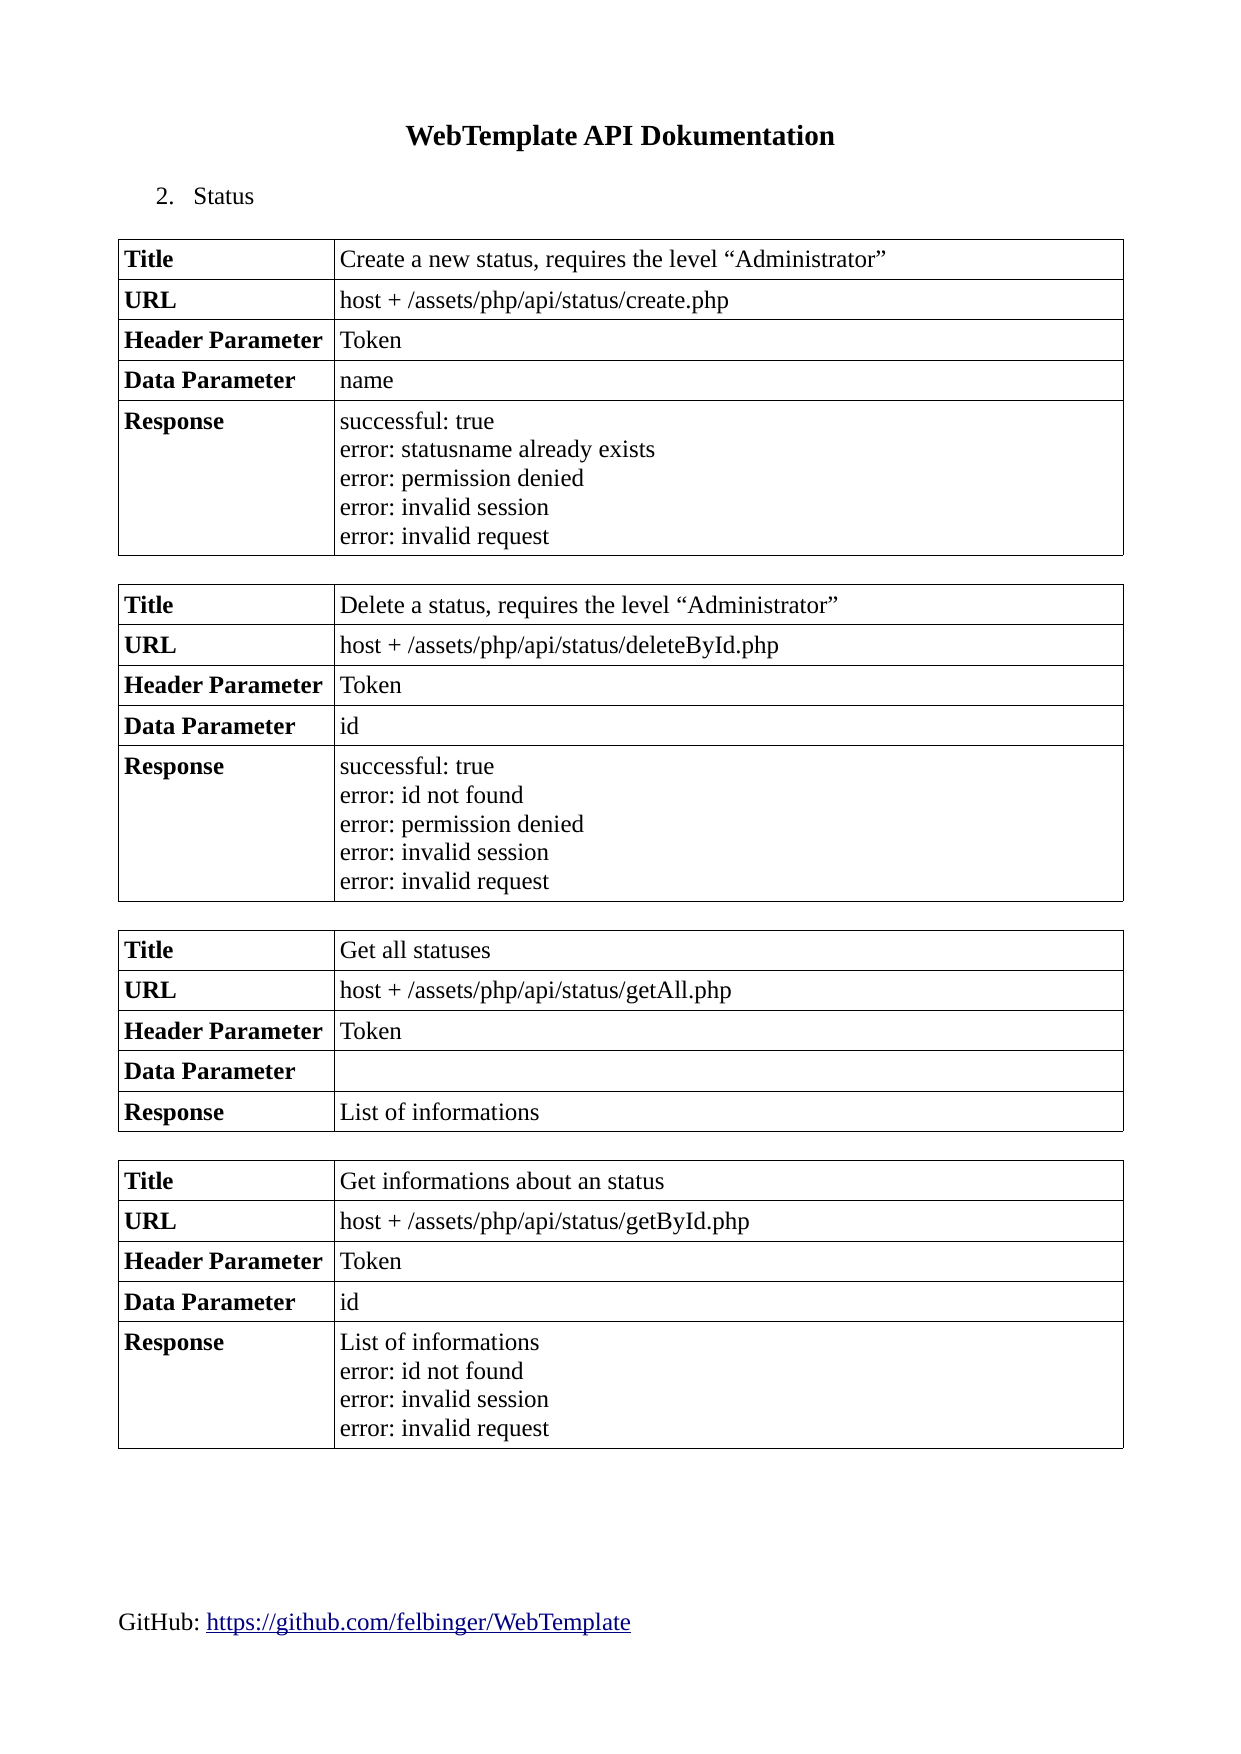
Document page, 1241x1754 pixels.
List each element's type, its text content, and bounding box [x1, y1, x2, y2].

table_header Get all statuses [335, 931, 1123, 970]
table_cell host + /assets/php/api/status/getById.php [335, 1201, 1123, 1241]
table_cell Data Parameter [119, 1282, 334, 1321]
table_cell Token [335, 1011, 1123, 1050]
table_cell successful: true error: id not found error: permission denied error: invalid session error: invalid request [335, 746, 1123, 901]
table_cell Response [119, 1092, 334, 1131]
table_cell Data Parameter [119, 361, 334, 400]
table_cell URL [119, 1201, 334, 1241]
table_cell Data Parameter [119, 1051, 334, 1091]
table_header Title [119, 931, 334, 970]
table_cell host + /assets/php/api/status/deleteById.php [335, 625, 1123, 665]
table_cell Response [119, 746, 334, 901]
table_cell List of informations error: id not found error: invalid session error: invalid request [335, 1322, 1123, 1448]
table_cell URL [119, 625, 334, 665]
table_cell name [335, 361, 1123, 400]
table_cell Header Parameter [119, 320, 334, 359]
table_cell Header Parameter [119, 1011, 334, 1050]
table_header Title [119, 585, 334, 624]
table_cell Response [119, 401, 334, 555]
table_cell URL [119, 280, 334, 319]
table_cell Token [335, 1242, 1123, 1281]
table_cell host + /assets/php/api/status/getAll.php [335, 971, 1123, 1010]
table_header Title [119, 240, 334, 279]
table_cell [335, 1051, 1123, 1091]
table_cell URL [119, 971, 334, 1010]
table_header Create a new status, requires the level “Administrator” [335, 240, 1123, 279]
table_cell Token [335, 320, 1123, 359]
table_cell Response [119, 1322, 334, 1448]
table_header Get informations about an status [335, 1161, 1123, 1200]
table_cell Data Parameter [119, 706, 334, 745]
table_cell Token [335, 666, 1123, 705]
table_cell Header Parameter [119, 666, 334, 705]
table_cell Header Parameter [119, 1242, 334, 1281]
table_header Delete a status, requires the level “Administrator” [335, 585, 1123, 624]
table_cell List of informations [335, 1092, 1123, 1131]
table_cell host + /assets/php/api/status/create.php [335, 280, 1123, 319]
table_cell successful: true error: statusname already exists error: permission denied error: invalid session error: invalid request [335, 401, 1123, 555]
list Status [156, 181, 1122, 210]
table_header Title [119, 1161, 334, 1200]
table_cell id [335, 706, 1123, 745]
table_cell id [335, 1282, 1123, 1321]
